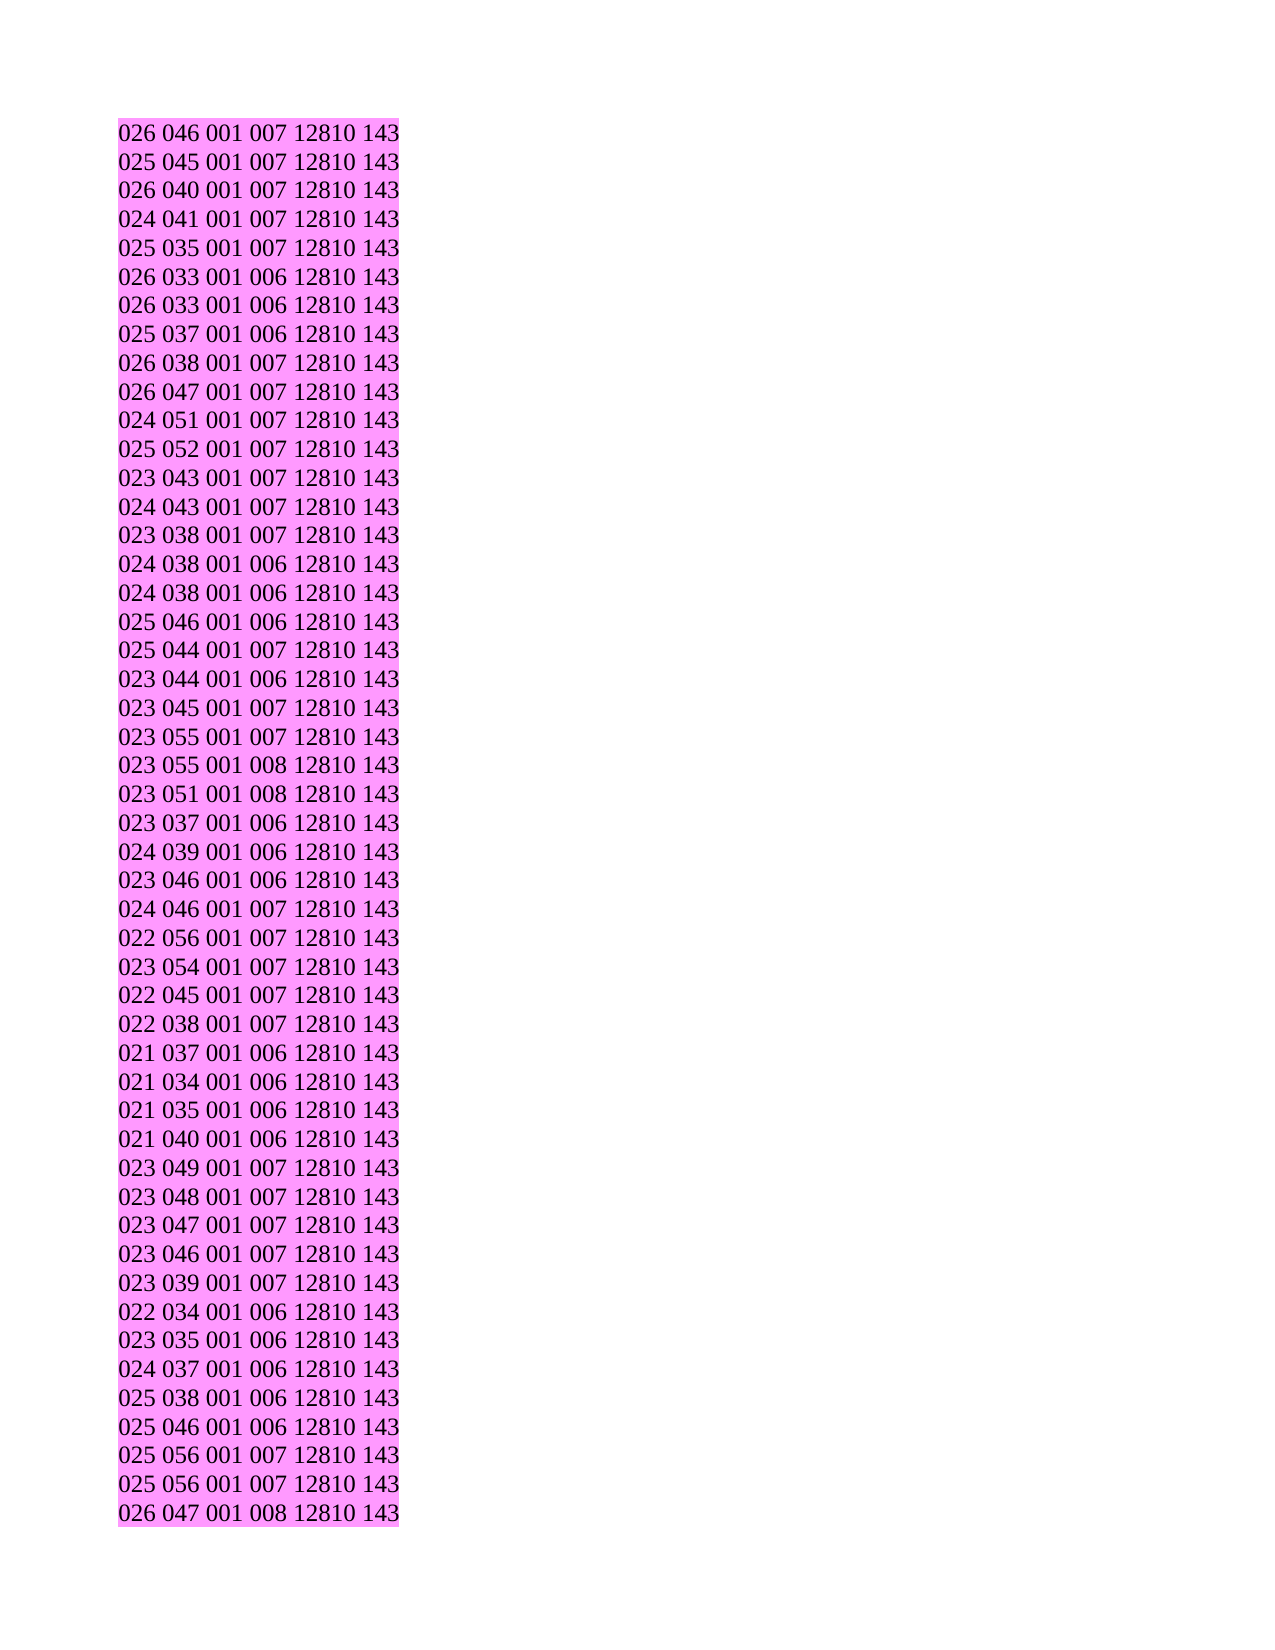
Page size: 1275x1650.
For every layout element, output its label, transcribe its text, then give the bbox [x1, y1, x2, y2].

text 023 046 001 006 12810 143 [118, 866, 1157, 894]
text 026 047 001 008 12810 143 [118, 1498, 1157, 1527]
text 023 047 001 007 12810 143 [118, 1211, 1157, 1239]
text 026 047 001 007 12810 143 [118, 377, 1157, 406]
text 023 045 001 007 12810 143 [118, 693, 1157, 722]
text 023 048 001 007 12810 143 [118, 1182, 1157, 1211]
text 025 045 001 007 12810 143 [118, 147, 1157, 176]
text 024 038 001 006 12810 143 [118, 578, 1157, 607]
text 023 039 001 007 12810 143 [118, 1268, 1157, 1297]
text 023 046 001 007 12810 143 [118, 1239, 1157, 1268]
text 025 044 001 007 12810 143 [118, 636, 1157, 664]
text 026 033 001 006 12810 143 [118, 291, 1157, 319]
text 024 043 001 007 12810 143 [118, 492, 1157, 521]
text 023 043 001 007 12810 143 [118, 463, 1157, 492]
text 025 056 001 007 12810 143 [118, 1469, 1157, 1498]
text 025 046 001 006 12810 143 [118, 1412, 1157, 1441]
text 025 037 001 006 12810 143 [118, 319, 1157, 348]
text 026 038 001 007 12810 143 [118, 348, 1157, 377]
text 024 037 001 006 12810 143 [118, 1354, 1157, 1383]
text 021 037 001 006 12810 143 [118, 1038, 1157, 1067]
text 026 040 001 007 12810 143 [118, 176, 1157, 204]
text 021 035 001 006 12810 143 [118, 1096, 1157, 1124]
text 026 033 001 006 12810 143 [118, 262, 1157, 291]
text 022 056 001 007 12810 143 [118, 923, 1157, 952]
text 026 046 001 007 12810 143 [118, 118, 1157, 147]
text 023 049 001 007 12810 143 [118, 1153, 1157, 1182]
text 024 046 001 007 12810 143 [118, 894, 1157, 923]
text 022 045 001 007 12810 143 [118, 981, 1157, 1009]
text 023 055 001 008 12810 143 [118, 751, 1157, 779]
text 024 051 001 007 12810 143 [118, 406, 1157, 434]
text 025 056 001 007 12810 143 [118, 1441, 1157, 1469]
text 023 054 001 007 12810 143 [118, 952, 1157, 981]
text 023 038 001 007 12810 143 [118, 521, 1157, 549]
text 023 051 001 008 12810 143 [118, 779, 1157, 808]
text 022 034 001 006 12810 143 [118, 1297, 1157, 1326]
text 021 034 001 006 12810 143 [118, 1067, 1157, 1096]
text 024 039 001 006 12810 143 [118, 837, 1157, 866]
text 024 041 001 007 12810 143 [118, 204, 1157, 233]
text 025 038 001 006 12810 143 [118, 1383, 1157, 1412]
text 023 035 001 006 12810 143 [118, 1326, 1157, 1354]
text 023 055 001 007 12810 143 [118, 722, 1157, 751]
text 023 037 001 006 12810 143 [118, 808, 1157, 837]
text 025 052 001 007 12810 143 [118, 434, 1157, 463]
text 021 040 001 006 12810 143 [118, 1124, 1157, 1153]
text 023 044 001 006 12810 143 [118, 664, 1157, 693]
text 025 046 001 006 12810 143 [118, 607, 1157, 636]
text 025 035 001 007 12810 143 [118, 233, 1157, 262]
text 024 038 001 006 12810 143 [118, 549, 1157, 578]
text 022 038 001 007 12810 143 [118, 1009, 1157, 1038]
